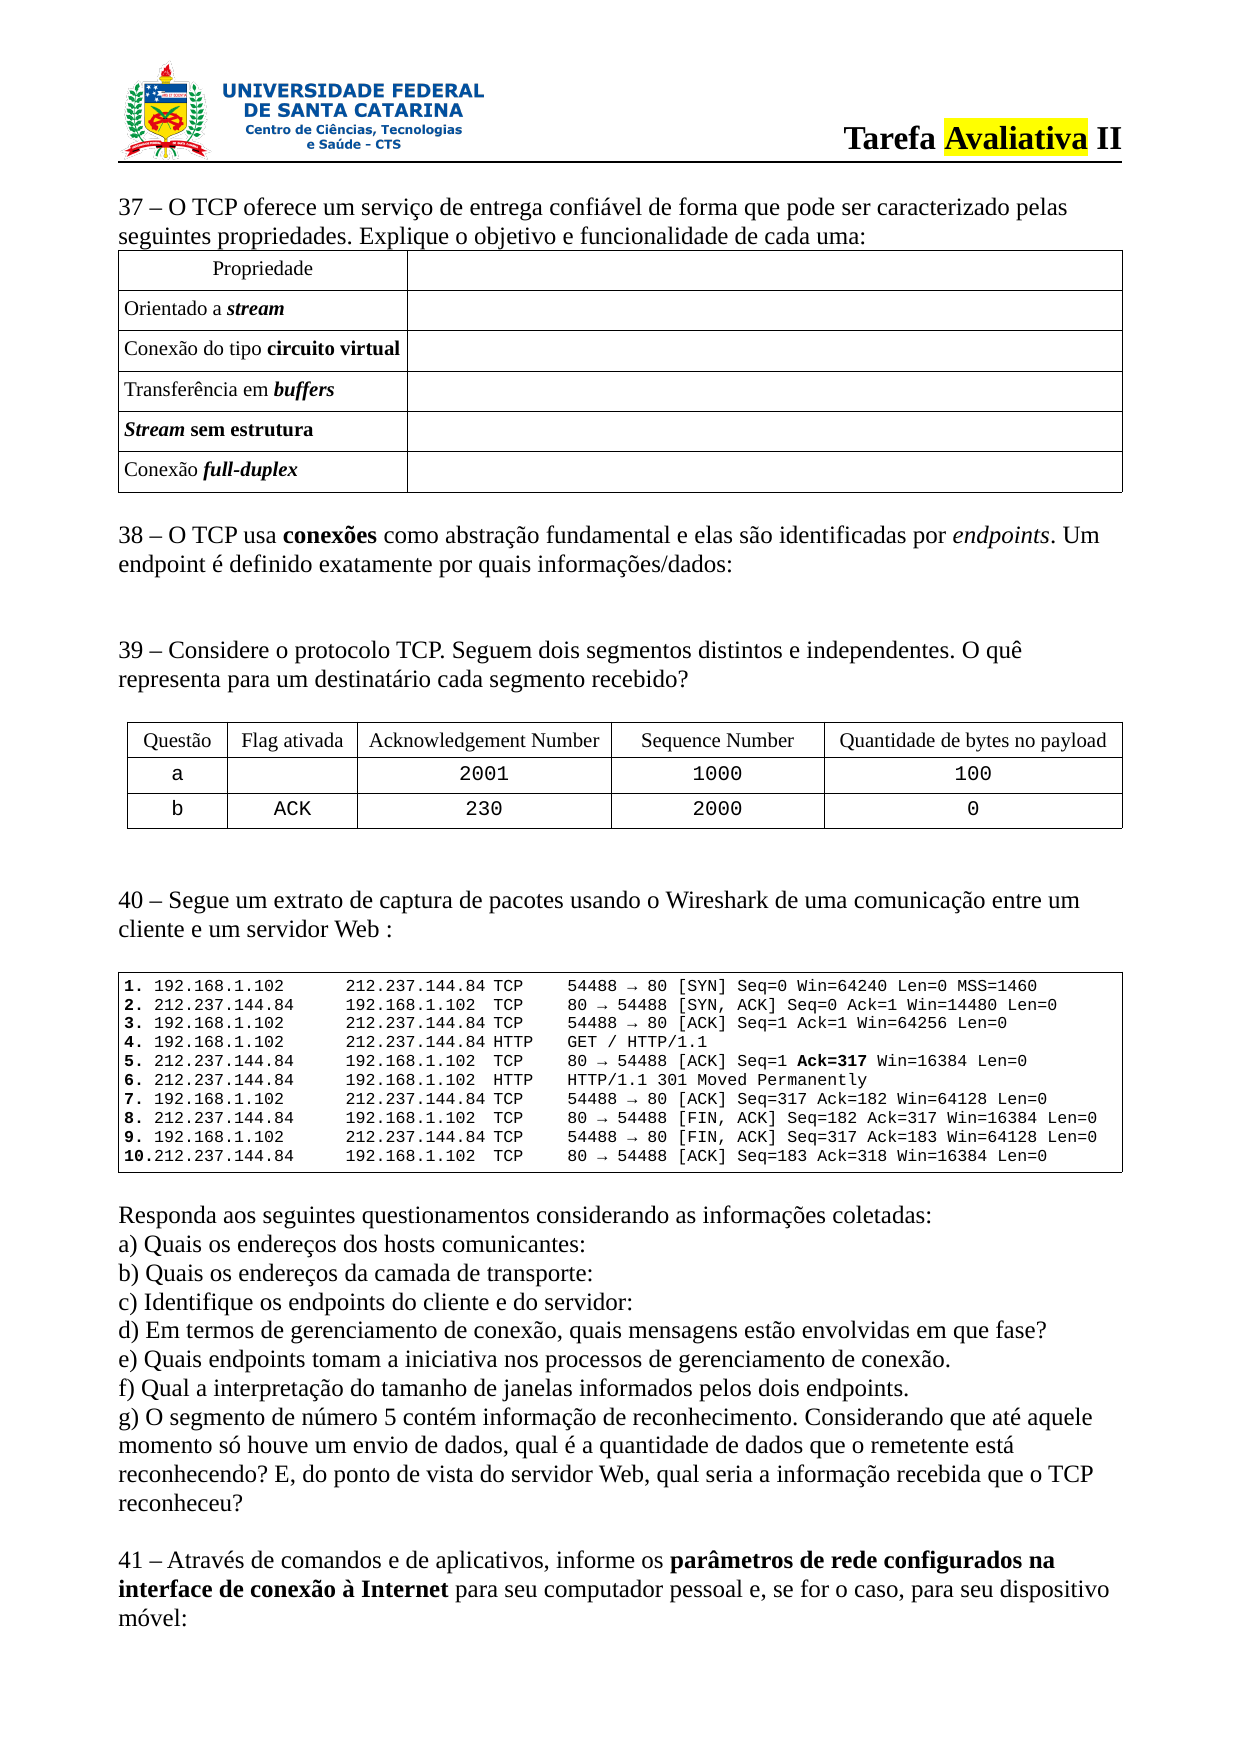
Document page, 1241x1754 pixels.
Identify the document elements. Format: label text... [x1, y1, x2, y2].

table_cell Stream sem estrutura [119, 412, 407, 451]
text 39 – Considere o protocolo TCP. Seguem dois segmentos distintos e independentes. O quê representa para um destinatário cada segmento recebido? [118, 635, 1122, 693]
table_cell 2000 [612, 794, 824, 828]
table_cell 230 [358, 794, 611, 828]
table_cell [408, 452, 1122, 492]
picture [120, 60, 484, 160]
table_cell Orientado a stream [119, 291, 407, 330]
text a) Quais os endereços dos hosts comunicantes: [118, 1229, 1122, 1258]
table_cell 0 [825, 794, 1122, 828]
table_header Questão [128, 723, 227, 757]
text 38 – O TCP usa conexões como abstração fundamental e elas são identificadas por endpoints. Um endpoint é definido exatamente por quais informações/dados: [118, 520, 1122, 578]
table_header Flag ativada [228, 723, 357, 757]
table_cell [408, 372, 1122, 411]
table_cell [408, 331, 1122, 371]
table_header 1. 192.168.1.102 212.237.144.84 TCP 54488 → 80 [SYN] Seq=0 Win=64240 Len=0 MSS=1460 2. 212.237.144.84 192.168.1.102 TCP 80 → 54488 [SYN, ACK] Seq=0 Ack=1 Win=14480 Len=0 3. 192.168.1.102 212.237.144.84 TCP 54488 → 80 [ACK] Seq=1 Ack=1 Win=64256 Len=0 4. 192.168.1.102 212.237.144.84 HTTP GET / HTTP/1.1 5. 212.237.144.84 192.168.1.102 TCP 80 → 54488 [ACK] Seq=1 Ack=317 Win=16384 Len=0 6. 212.237.144.84 192.168.1.102 HTTP HTTP/1.1 301 Moved Permanently 7. 192.168.1.102 212.237.144.84 TCP 54488 → 80 [ACK] Seq=317 Ack=182 Win=64128 Len=0 8. 212.237.144.84 192.168.1.102 TCP 80 → 54488 [FIN, ACK] Seq=182 Ack=317 Win=16384 Len=0 9. 192.168.1.102 212.237.144.84 TCP 54488 → 80 [FIN, ACK] Seq=317 Ack=183 Win=64128 Len=0 10.212.237.144.84 192.168.1.102 TCP 80 → 54488 [ACK] Seq=183 Ack=318 Win=16384 Len=0 [119, 973, 1122, 1172]
table_cell [408, 412, 1122, 451]
text 37 – O TCP oferece um serviço de entrega confiável de forma que pode ser caracterizado pelas seguintes propriedades. Explique o objetivo e funcionalidade de cada uma: [118, 192, 1122, 250]
table_header Sequence Number [612, 723, 824, 757]
table_header [408, 251, 1122, 290]
table_cell b [128, 794, 227, 828]
table_cell [408, 291, 1122, 330]
text Responda aos seguintes questionamentos considerando as informações coletadas: [118, 1201, 1122, 1229]
text f) Qual a interpretação do tamanho de janelas informados pelos dois endpoints. [118, 1373, 1122, 1402]
table_header Quantidade de bytes no payload [825, 723, 1122, 757]
table_header Propriedade [119, 251, 407, 290]
table_cell 100 [825, 758, 1122, 792]
text 40 – Segue um extrato de captura de pacotes usando o Wireshark de uma comunicação entre um cliente e um servidor Web : [118, 885, 1122, 943]
table_cell 1000 [612, 758, 824, 792]
text g) O segmento de número 5 contém informação de reconhecimento. Considerando que até aquele momento só houve um envio de dados, qual é a quantidade de dados que o remetente está reconhecendo? E, do ponto de vista do servidor Web, qual seria a informação recebida que o TCP reconheceu? [118, 1402, 1122, 1517]
text d) Em termos de gerenciamento de conexão, quais mensagens estão envolvidas em que fase? [118, 1316, 1122, 1344]
table_cell Conexão full-duplex [119, 452, 407, 492]
table_cell [228, 758, 357, 792]
table_cell Conexão do tipo circuito virtual [119, 331, 407, 371]
table_cell Transferência em buffers [119, 372, 407, 411]
text 41 – Através de comandos e de aplicativos, informe os parâmetros de rede configurados na interface de conexão à Internet para seu computador pessoal e, se for o caso, para seu dispositivo móvel: [118, 1546, 1122, 1632]
text c) Identifique os endpoints do cliente e do servidor: [118, 1287, 1122, 1316]
table_cell ACK [228, 794, 357, 828]
table_header Acknowledgement Number [358, 723, 611, 757]
table_cell 2001 [358, 758, 611, 792]
text b) Quais os endereços da camada de transporte: [118, 1258, 1122, 1287]
table_cell a [128, 758, 227, 792]
text e) Quais endpoints tomam a iniciativa nos processos de gerenciamento de conexão. [118, 1344, 1122, 1373]
